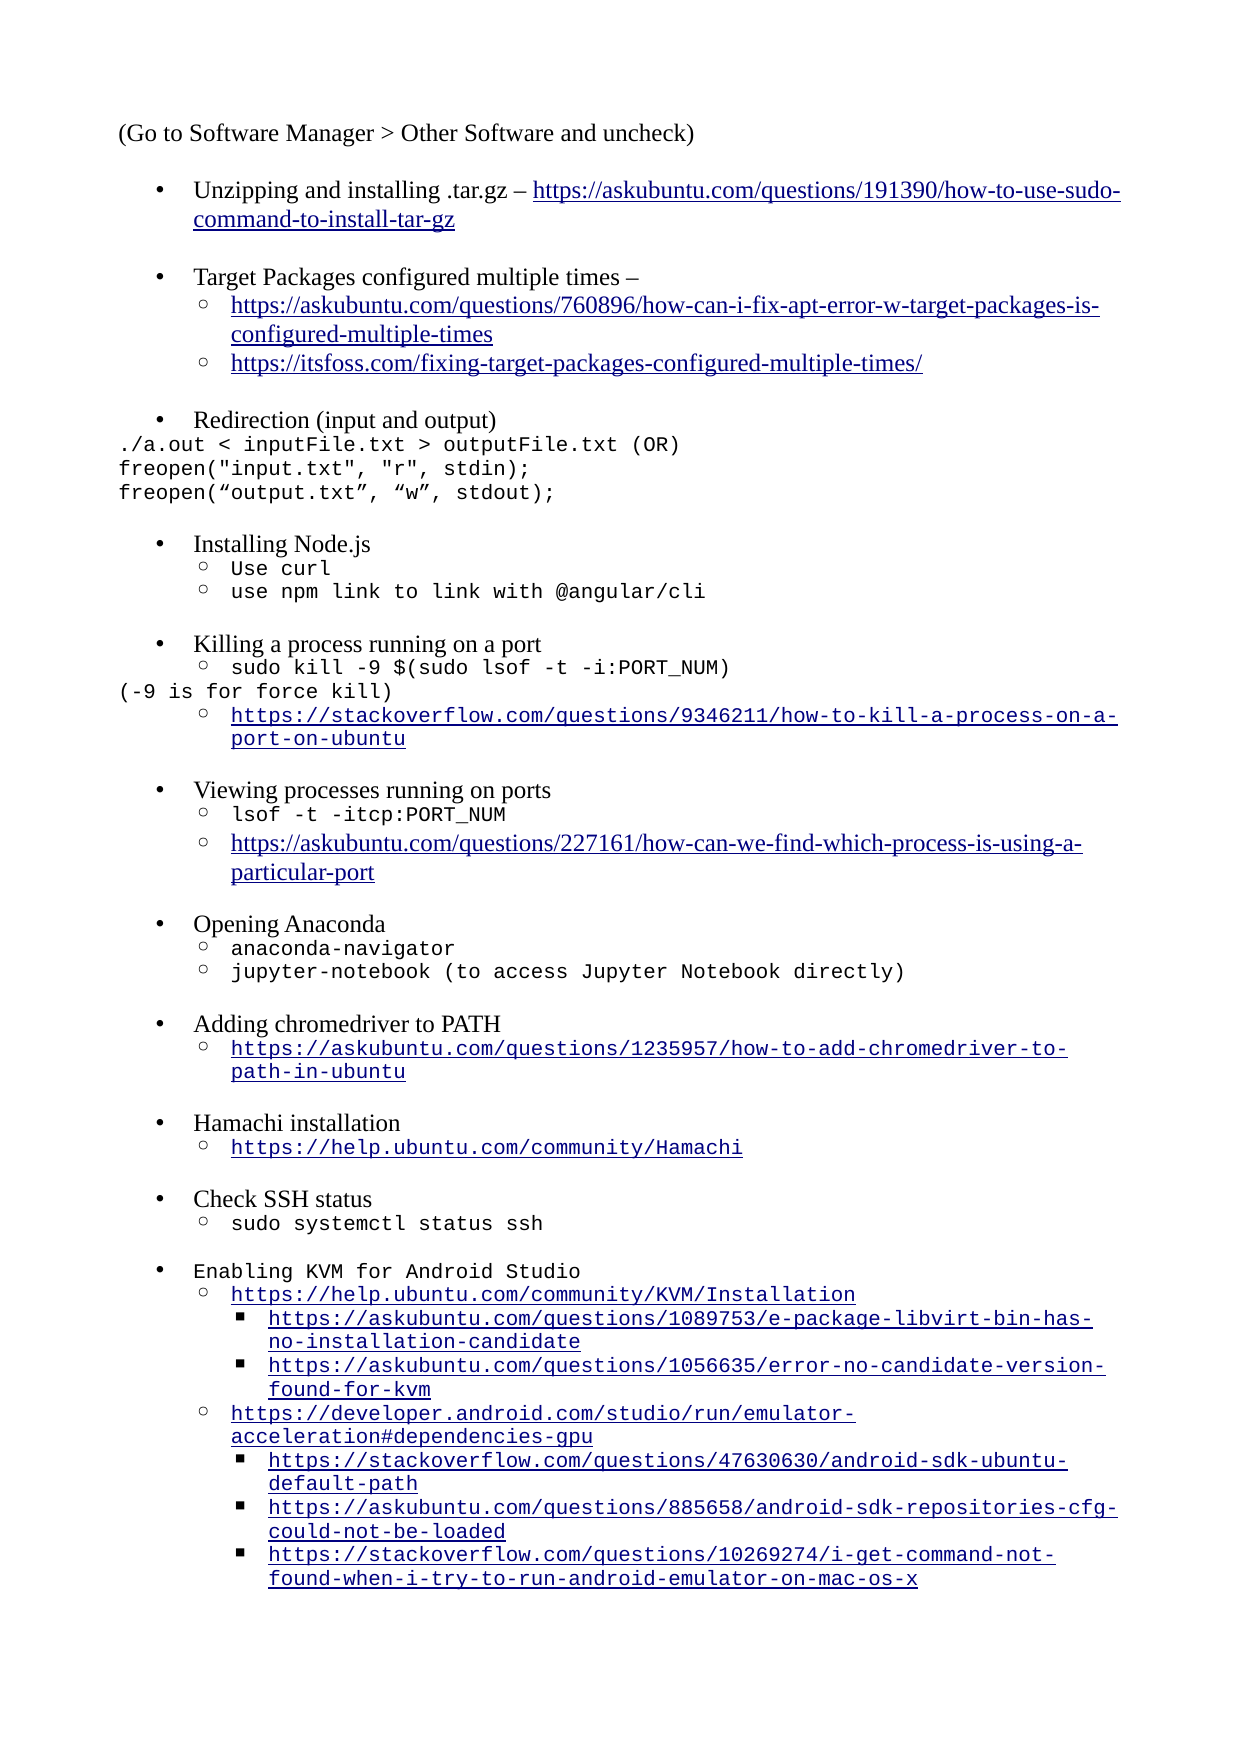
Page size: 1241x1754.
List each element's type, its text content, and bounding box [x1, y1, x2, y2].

list https://askubuntu.com/questions/760896/how-can-i-fix-apt-error-w-target-packages-is-configured-multiple-times [193, 291, 1122, 348]
list https://askubuntu.com/questions/227161/how-can-we-find-which-process-is-using-a-particular-port [193, 828, 1122, 886]
list Unzipping and installing .tar.gz – https://askubuntu.com/questions/191390/how-to-use-sudo-command-to-install-tar-gz [156, 176, 1122, 233]
list Enabling KVM for Android Studio [156, 1261, 1122, 1284]
list https://itsfoss.com/fixing-target-packages-configured-multiple-times/ [193, 348, 1122, 377]
list https://askubuntu.com/questions/885658/android-sdk-repositories-cfg-could-not-be-loaded [231, 1497, 1122, 1544]
list Hamachi installation [156, 1108, 1122, 1137]
text (Go to Software Manager > Other Software and uncheck) [118, 118, 1122, 147]
list Use curl [193, 558, 1122, 581]
list sudo kill -9 $(sudo lsof -t -i:PORT_NUM) [193, 657, 1122, 681]
list https://help.ubuntu.com/community/Hamachi [193, 1137, 1122, 1161]
list Killing a process running on a port [156, 629, 1122, 657]
list https://developer.android.com/studio/run/emulator-acceleration#dependencies-gpu [193, 1402, 1122, 1450]
list Redirection (input and output) [156, 406, 1122, 434]
list sudo systemctl status ssh [193, 1213, 1122, 1237]
text ./a.out < inputFile.txt > outputFile.txt (OR) [118, 434, 1122, 458]
list lsof -t -itcp:PORT_NUM [193, 804, 1122, 828]
list https://help.ubuntu.com/community/KVM/Installation [193, 1284, 1122, 1308]
list jupyter-notebook (to access Jupyter Notebook directly) [193, 962, 1122, 985]
list Opening Anaconda [156, 909, 1122, 938]
text freopen("input.txt", "r", stdin); [118, 458, 1122, 482]
list anaconda-navigator [193, 938, 1122, 962]
list Viewing processes running on ports [156, 776, 1122, 804]
list https://askubuntu.com/questions/1089753/e-package-libvirt-bin-has-no-installation-candidate [231, 1308, 1122, 1355]
list https://askubuntu.com/questions/1056635/error-no-candidate-version-found-for-kvm [231, 1355, 1122, 1402]
list Check SSH status [156, 1184, 1122, 1213]
text freopen(“output.txt”, “w”, stdout); [118, 482, 1122, 505]
list https://stackoverflow.com/questions/10269274/i-get-command-not-found-when-i-try-to-run-android-emulator-on-mac-os-x [231, 1544, 1122, 1592]
list Installing Node.js [156, 529, 1122, 558]
list https://stackoverflow.com/questions/47630630/android-sdk-ubuntu-default-path [231, 1450, 1122, 1497]
text (-9 is for force kill) [118, 681, 1122, 705]
list Adding chromedriver to PATH [156, 1009, 1122, 1038]
list Target Packages configured multiple times – [156, 262, 1122, 291]
list https://stackoverflow.com/questions/9346211/how-to-kill-a-process-on-a-port-on-ubuntu [193, 705, 1122, 752]
list use npm link to link with @angular/cli [193, 581, 1122, 605]
list https://askubuntu.com/questions/1235957/how-to-add-chromedriver-to-path-in-ubuntu [193, 1038, 1122, 1085]
